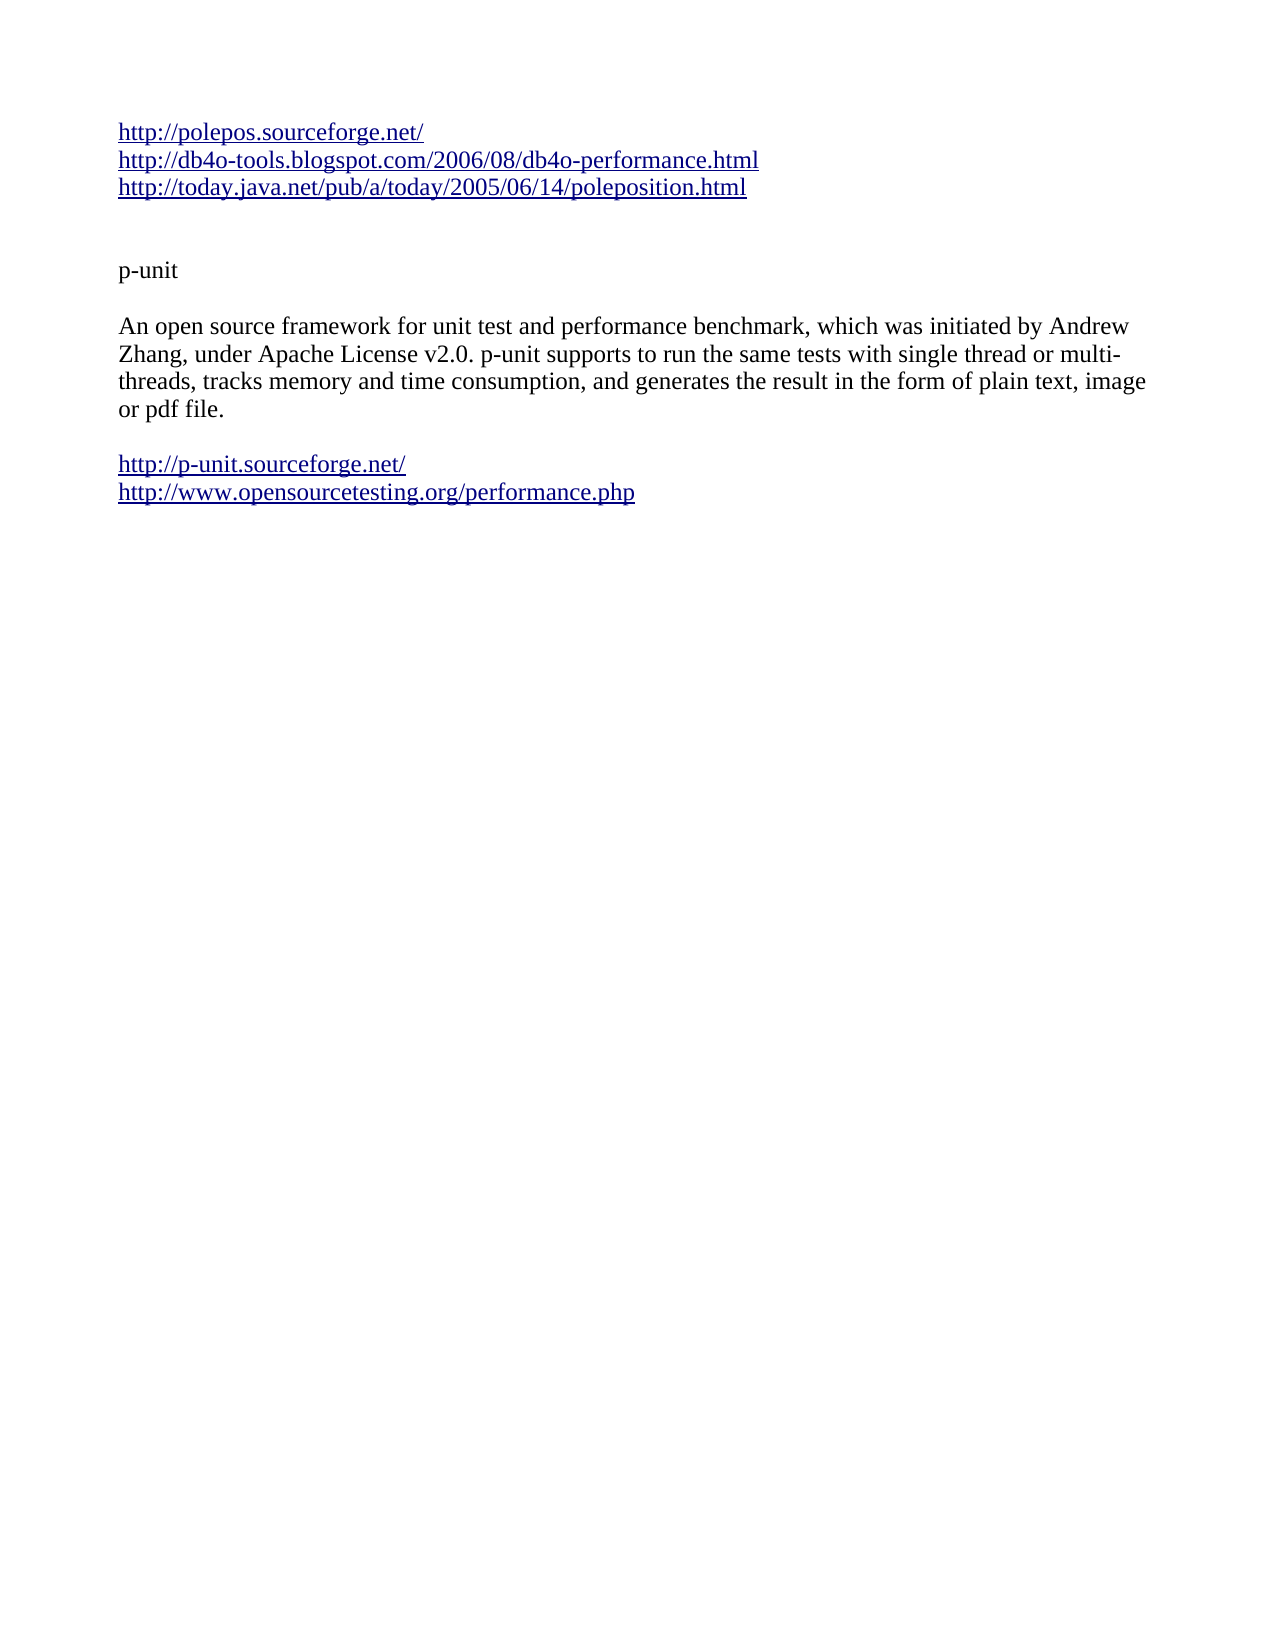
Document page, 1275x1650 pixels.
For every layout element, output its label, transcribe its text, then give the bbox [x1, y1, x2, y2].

text http://polepos.sourceforge.net/ [118, 118, 1157, 146]
text http://www.opensourcetesting.org/performance.php [118, 478, 1157, 506]
text http://p-unit.sourceforge.net/ [118, 451, 1157, 478]
text p-unit [118, 257, 1157, 284]
text http://db4o-tools.blogspot.com/2006/08/db4o-performance.html [118, 146, 1157, 173]
text An open source framework for unit test and performance benchmark, which was initiated by Andrew Zhang, under Apache License v2.0. p-unit supports to run the same tests with single thread or multi-threads, tracks memory and time consumption, and generates the result in the form of plain text, image or pdf file. [118, 312, 1157, 423]
text http://today.java.net/pub/a/today/2005/06/14/poleposition.html [118, 173, 1157, 201]
